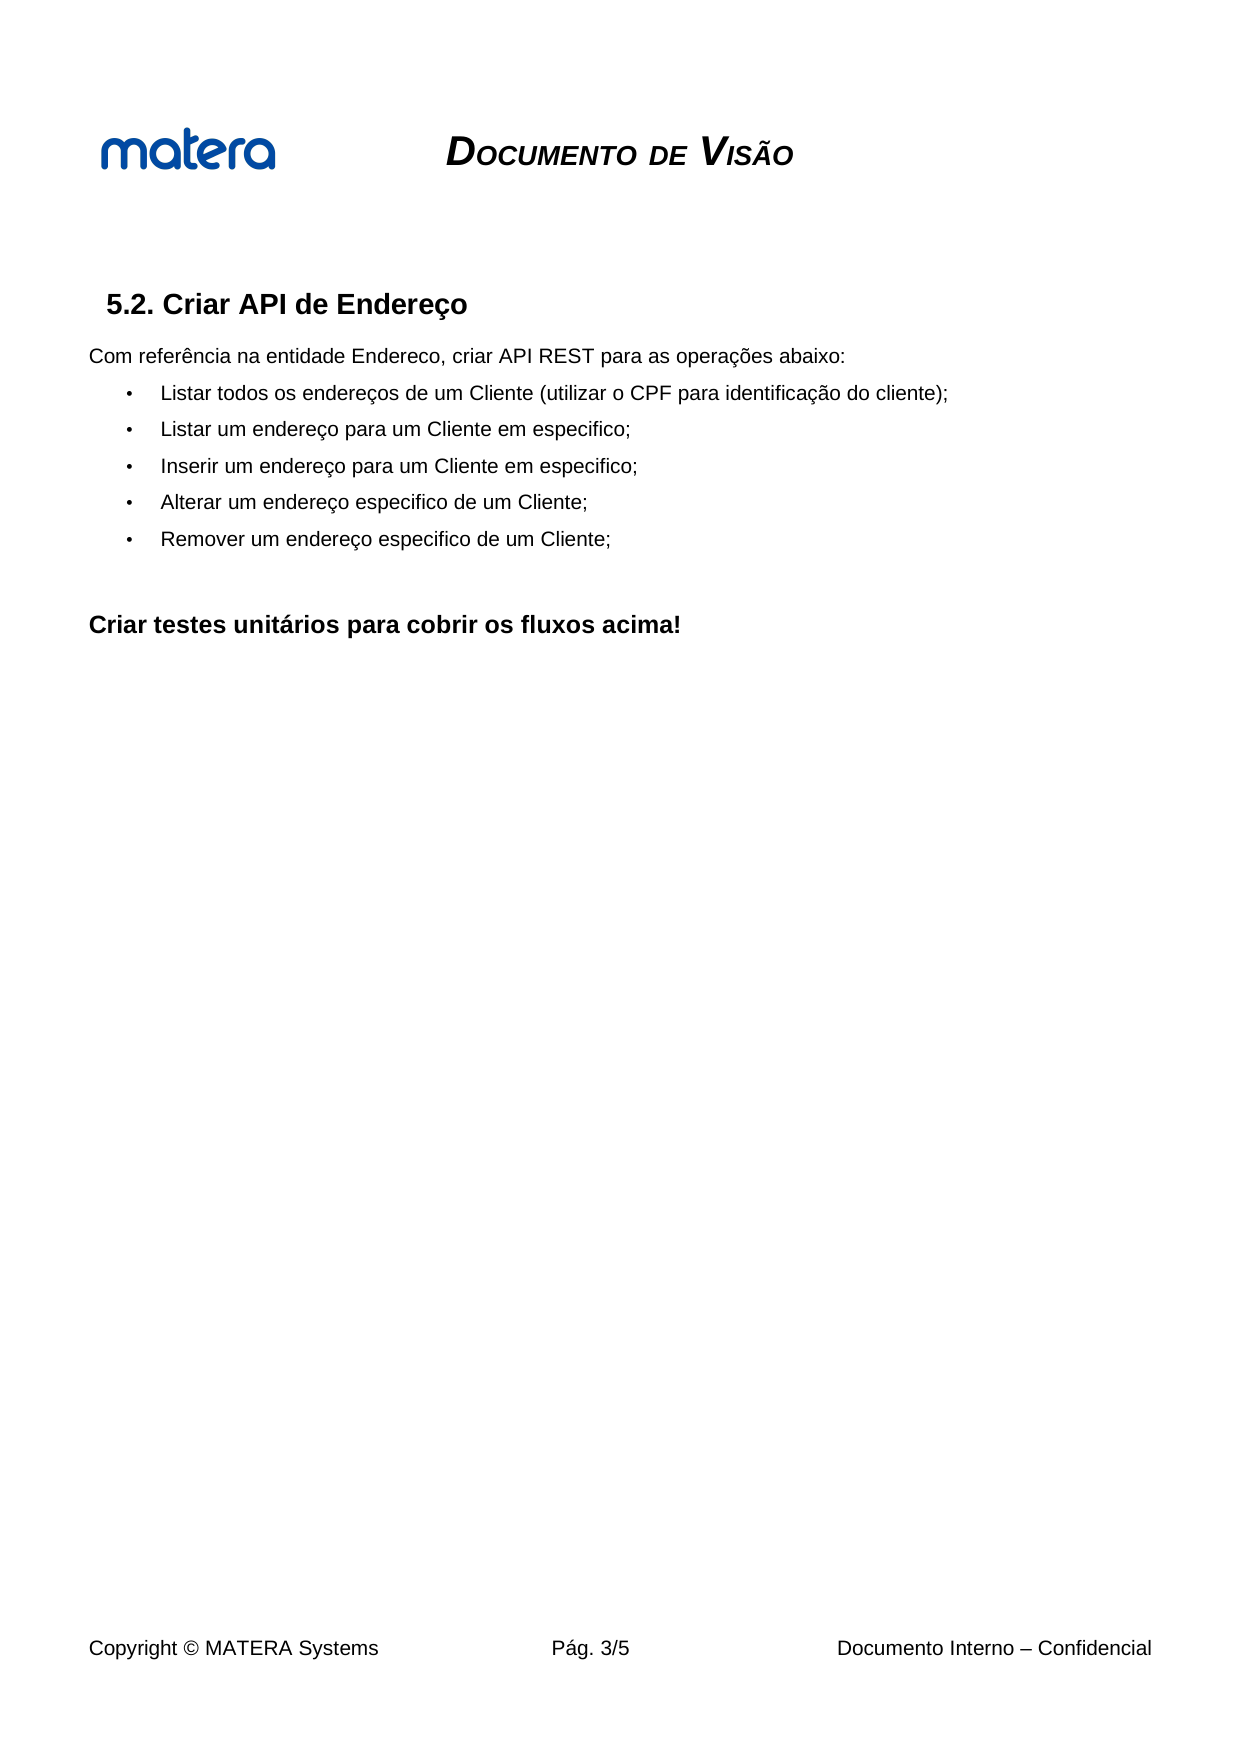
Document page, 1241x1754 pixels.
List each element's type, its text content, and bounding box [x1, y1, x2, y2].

subtitle Criar testes unitários para cobrir os fluxos acima! [88, 611, 1152, 639]
list Listar um endereço para um Cliente em especifico; [126, 418, 1152, 441]
list Remover um endereço especifico de um Cliente; [126, 527, 1152, 551]
picture [91, 122, 285, 180]
subtitle Criar API de Endereço [106, 288, 1152, 321]
list Inserir um endereço para um Cliente em especifico; [126, 454, 1152, 478]
list Alterar um endereço especifico de um Cliente; [126, 491, 1152, 514]
list Listar todos os endereços de um Cliente (utilizar o CPF para identificação do cliente); [126, 381, 1152, 404]
text Com referência na entidade Endereco, criar API REST para as operações abaixo: [88, 344, 1152, 368]
